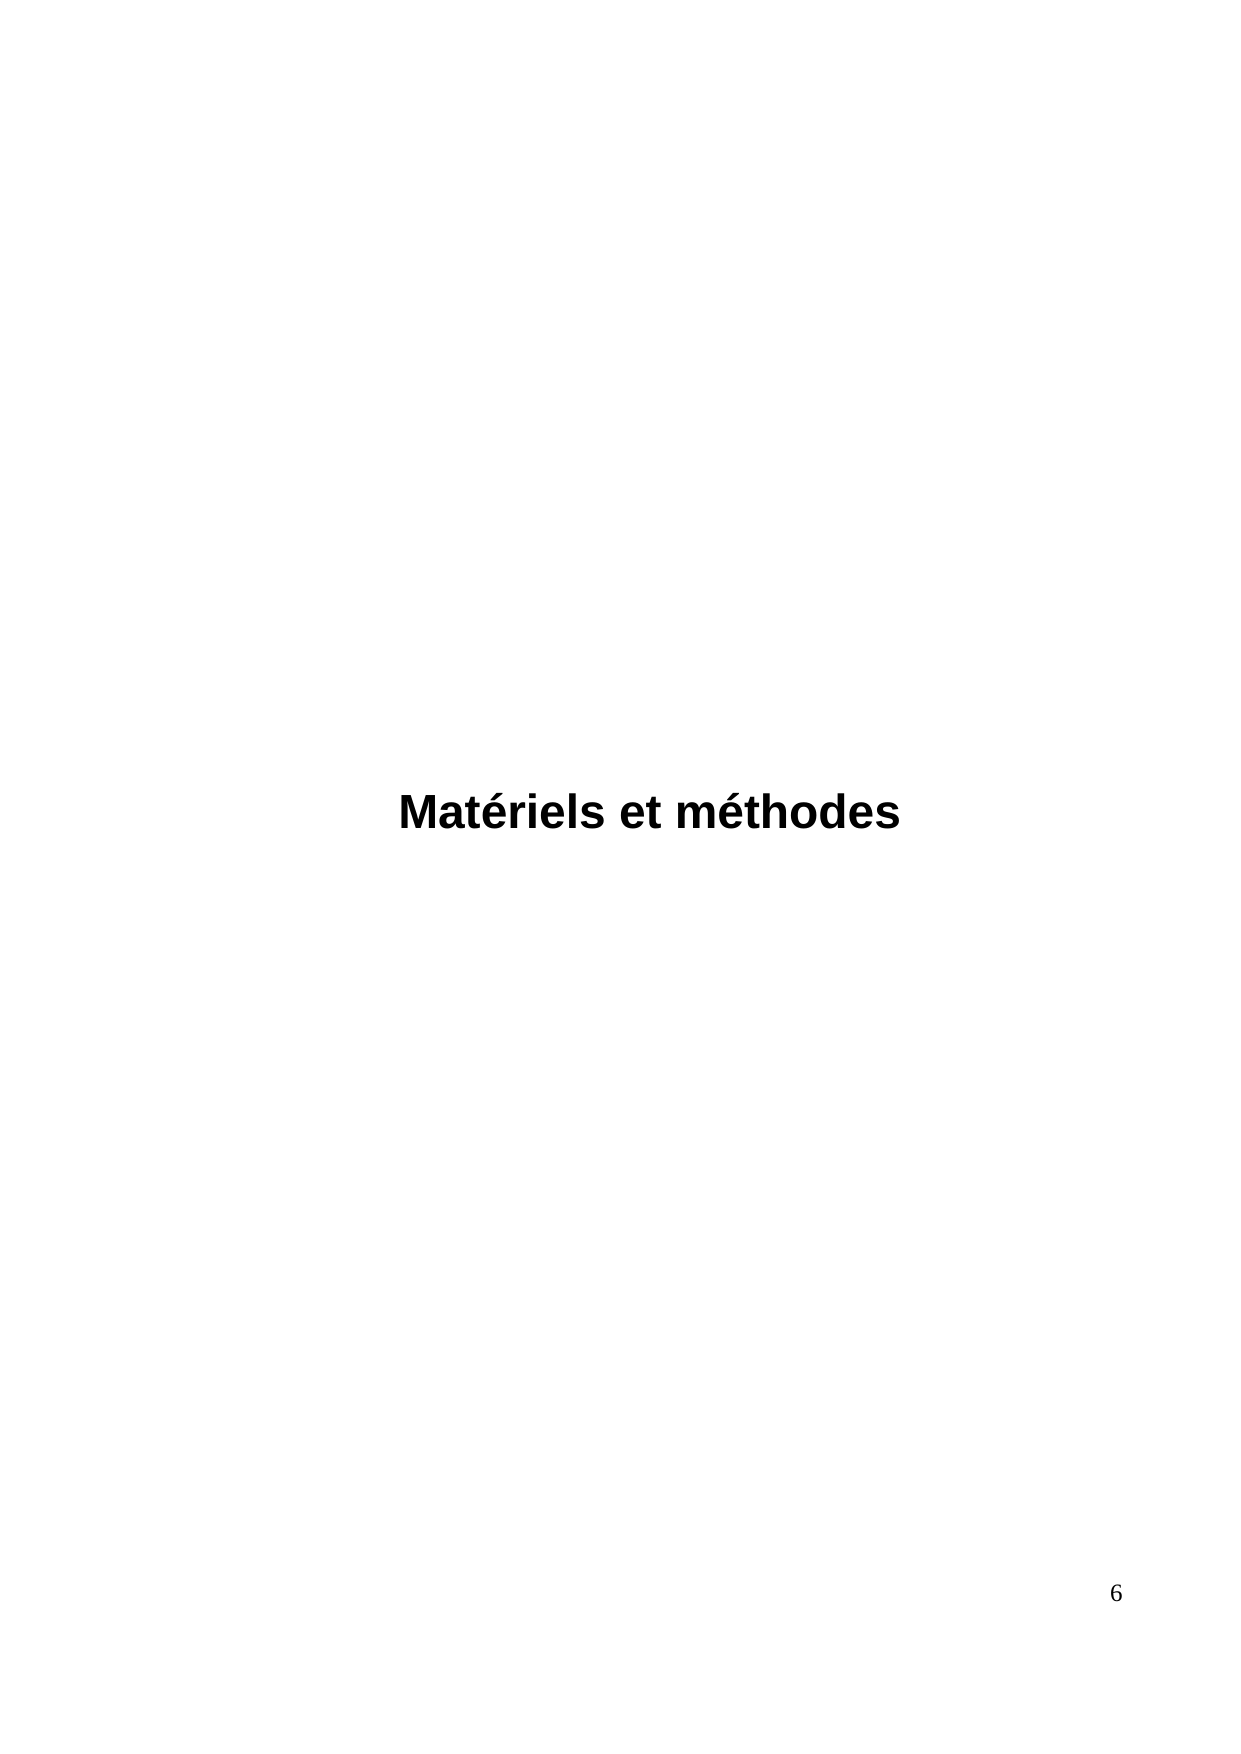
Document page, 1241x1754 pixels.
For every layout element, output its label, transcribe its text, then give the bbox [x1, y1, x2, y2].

text Matériels et méthodes [177, 783, 1122, 839]
